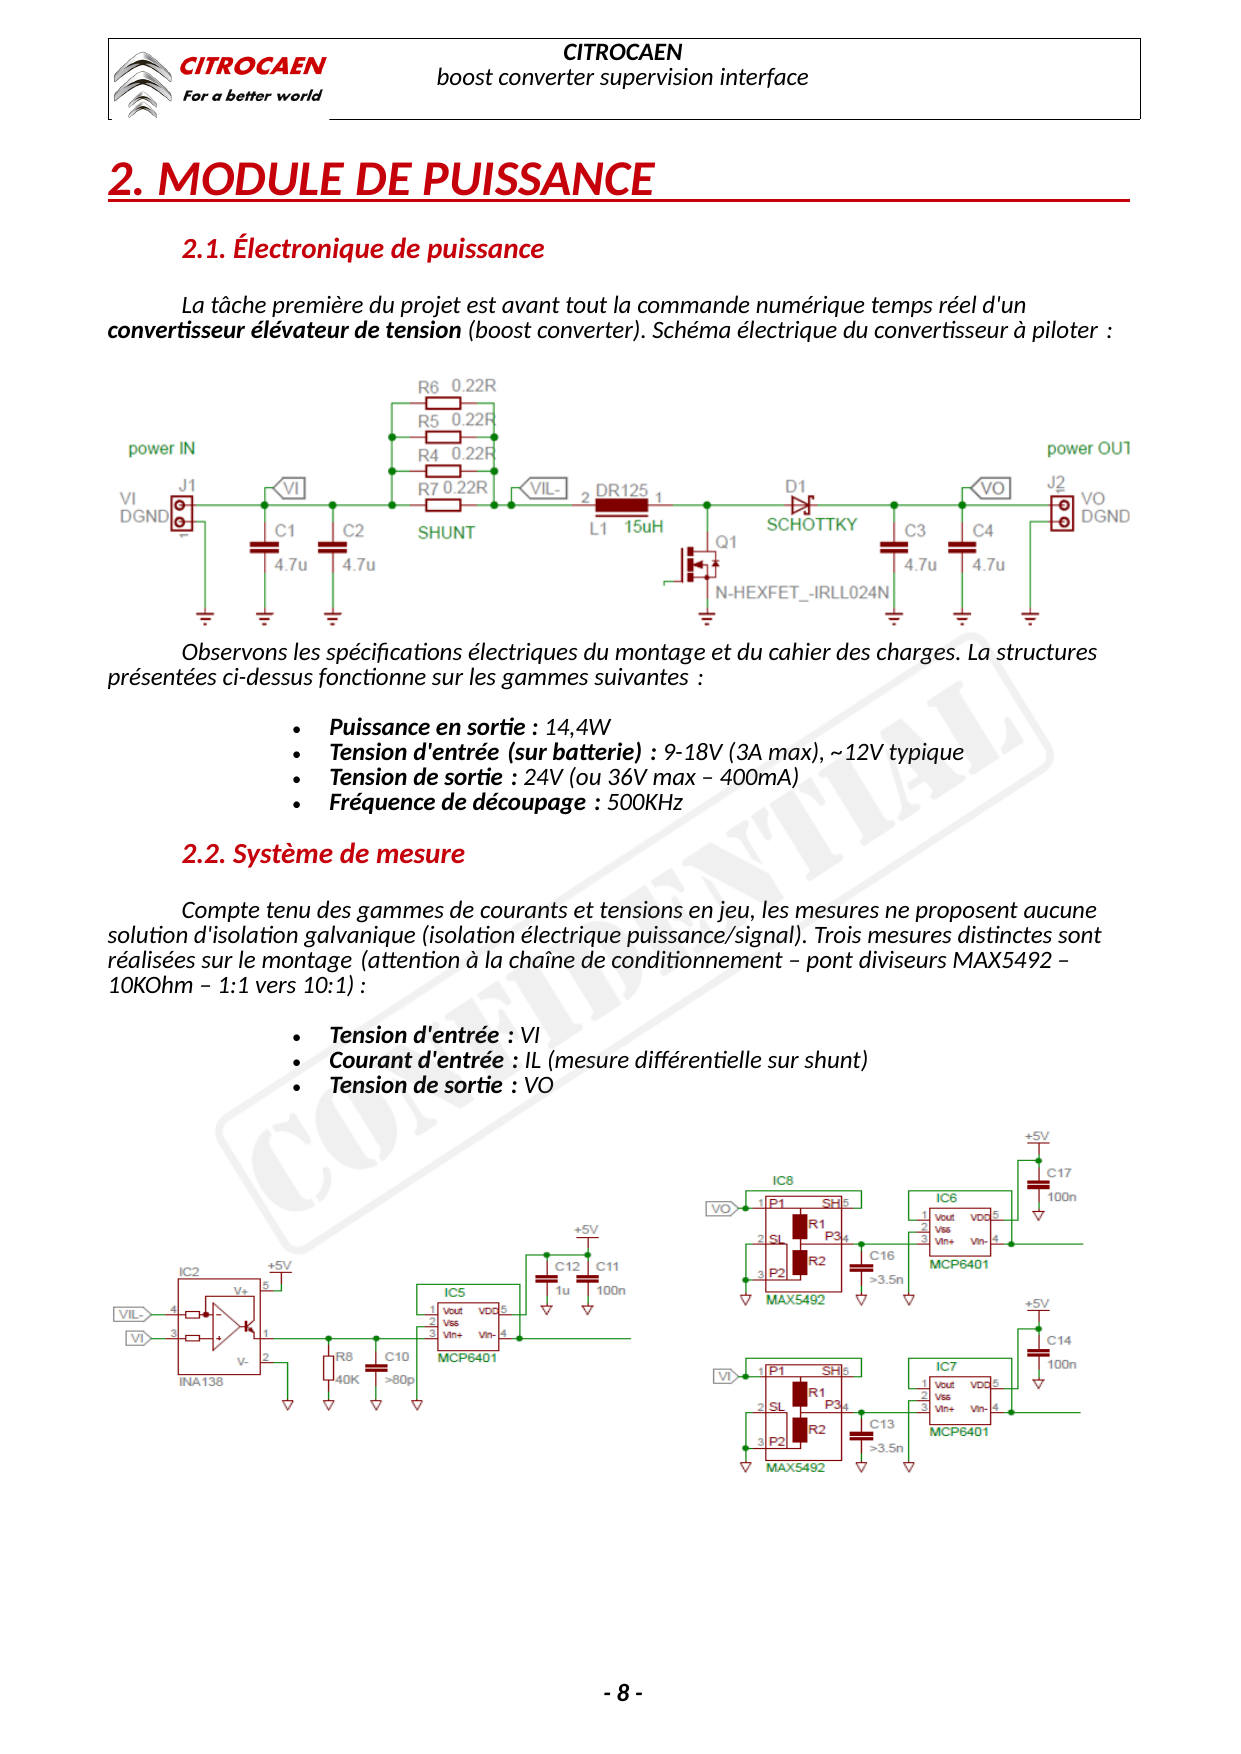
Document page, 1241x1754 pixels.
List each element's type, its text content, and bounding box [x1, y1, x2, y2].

text La tâche première du projet est avant tout la commande numérique temps réel d'un convertisseur élévateur de tension (boost converter). Schéma électrique du convertisseur à piloter : [107, 295, 1140, 345]
picture [107, 370, 1141, 642]
picture [111, 49, 330, 120]
text 2. MODULE DE PUISSANCE [107, 158, 1140, 208]
picture [107, 1125, 1087, 1485]
text 2.1. Électronique de puissance [181, 237, 1140, 266]
